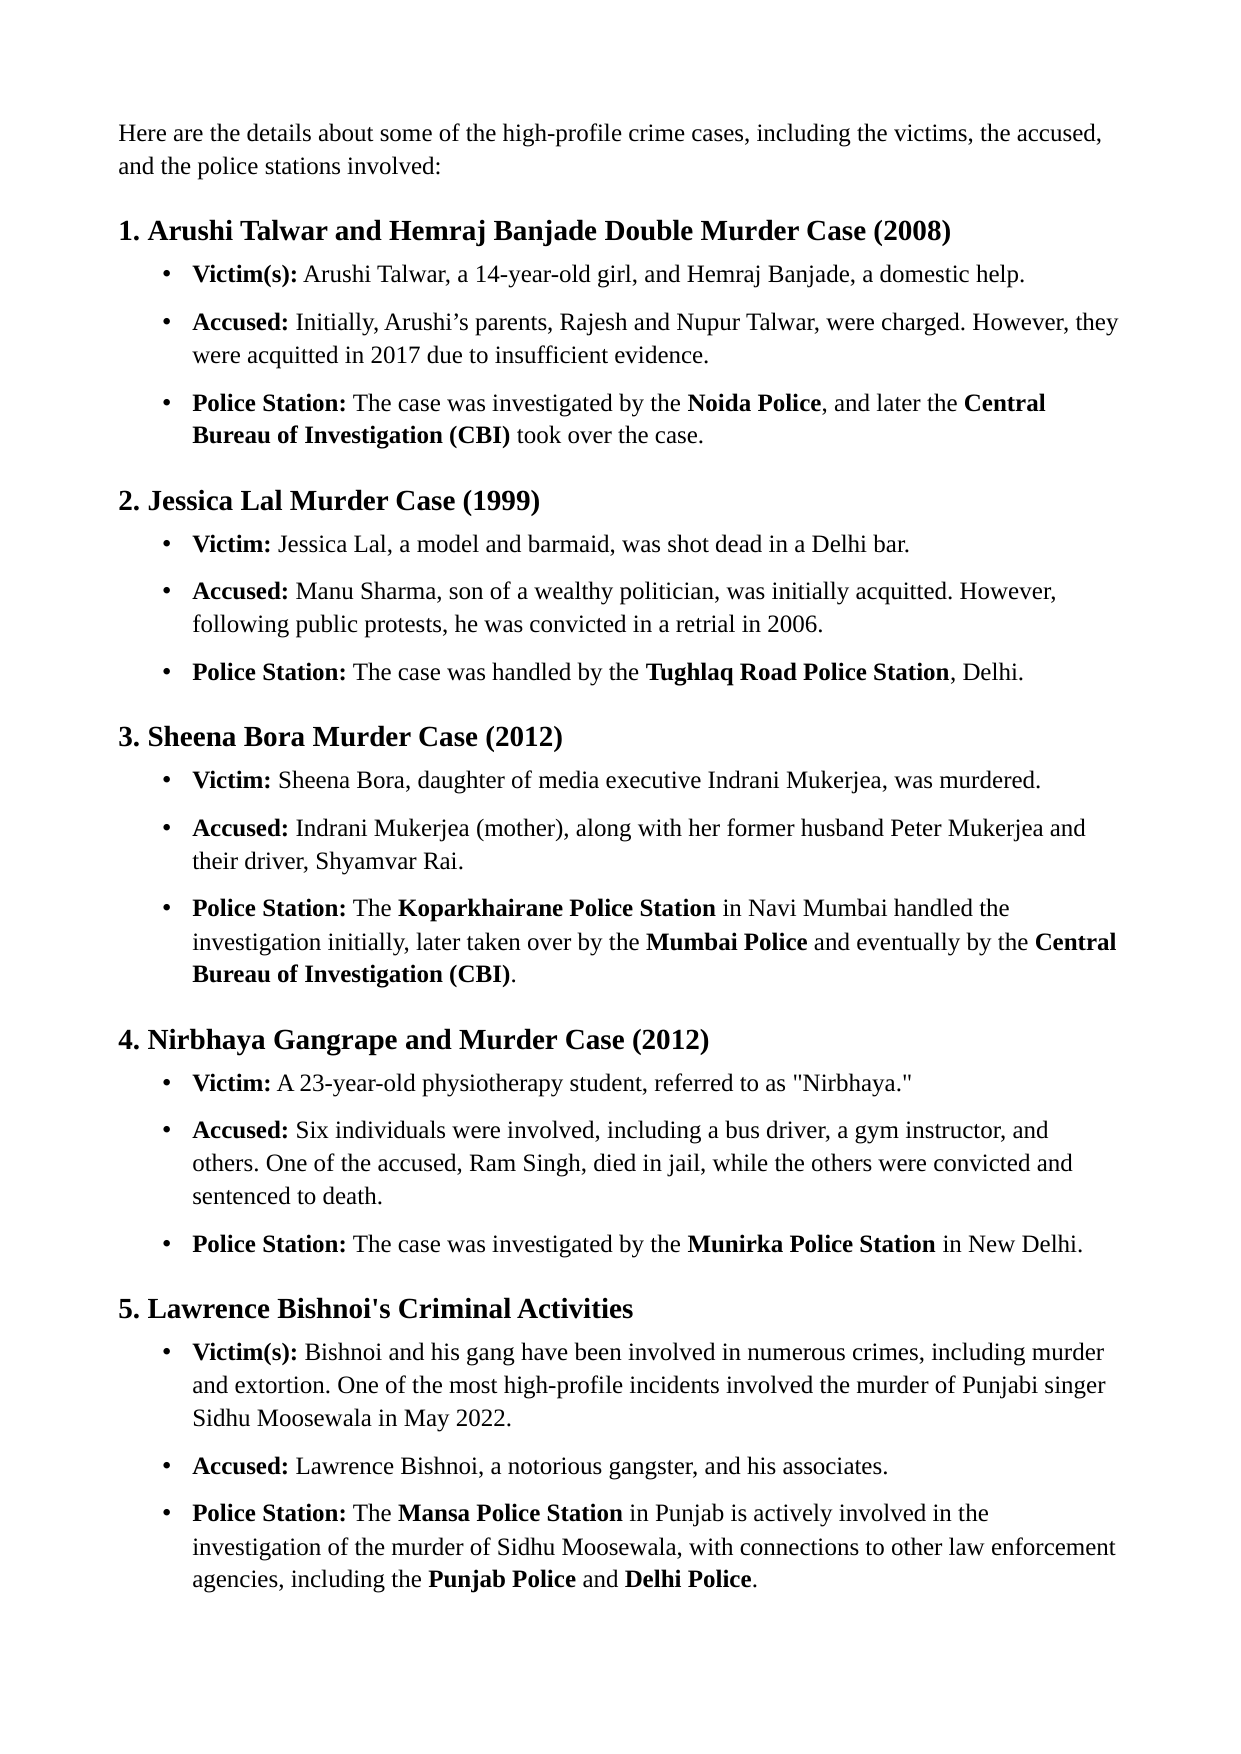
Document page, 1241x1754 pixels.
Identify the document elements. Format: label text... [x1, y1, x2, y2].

subtitle 3. Sheena Bora Murder Case (2012) [118, 719, 1122, 753]
list Victim: A 23-year-old physiotherapy student, referred to as "Nirbhaya." [162, 1068, 1122, 1097]
list Accused: Six individuals were involved, including a bus driver, a gym instructor, and others. One of the accused, Ram Singh, died in jail, while the others were convicted and sentenced to death. [162, 1115, 1122, 1210]
list Police Station: The case was investigated by the Munirka Police Station in New Delhi. [162, 1229, 1122, 1258]
list Police Station: The Koparkhairane Police Station in Navi Mumbai handled the investigation initially, later taken over by the Mumbai Police and eventually by the Central Bureau of Investigation (CBI). [162, 893, 1122, 988]
list Victim: Jessica Lal, a model and barmaid, was shot dead in a Delhi bar. [162, 529, 1122, 558]
list Victim(s): Arushi Talwar, a 14-year-old girl, and Hemraj Banjade, a domestic help. [162, 259, 1122, 288]
list Police Station: The case was handled by the Tughlaq Road Police Station, Delhi. [162, 657, 1122, 686]
subtitle 5. Lawrence Bishnoi's Criminal Activities [118, 1291, 1122, 1325]
list Accused: Initially, Arushi’s parents, Rajesh and Nupur Talwar, were charged. However, they were acquitted in 2017 due to insufficient evidence. [162, 307, 1122, 369]
list Victim: Sheena Bora, daughter of media executive Indrani Mukerjea, was murdered. [162, 765, 1122, 794]
list Accused: Indrani Mukerjea (mother), along with her former husband Peter Mukerjea and their driver, Shyamvar Rai. [162, 813, 1122, 875]
list Victim(s): Bishnoi and his gang have been involved in numerous crimes, including murder and extortion. One of the most high-profile incidents involved the murder of Punjabi singer Sidhu Moosewala in May 2022. [162, 1337, 1122, 1432]
list Accused: Manu Sharma, son of a wealthy politician, was initially acquitted. However, following public protests, he was convicted in a retrial in 2006. [162, 576, 1122, 638]
list Accused: Lawrence Bishnoi, a notorious gangster, and his associates. [162, 1451, 1122, 1480]
list Police Station: The case was investigated by the Noida Police, and later the Central Bureau of Investigation (CBI) took over the case. [162, 388, 1122, 449]
subtitle 2. Jessica Lal Murder Case (1999) [118, 483, 1122, 516]
subtitle 4. Nirbhaya Gangrape and Murder Case (2012) [118, 1022, 1122, 1055]
list Police Station: The Mansa Police Station in Punjab is actively involved in the investigation of the murder of Sidhu Moosewala, with connections to other law enforcement agencies, including the Punjab Police and Delhi Police. [162, 1498, 1122, 1593]
subtitle 1. Arushi Talwar and Hemraj Banjade Double Murder Case (2008) [118, 213, 1122, 247]
text Here are the details about some of the high-profile crime cases, including the victims, the accused, and the police stations involved: [118, 118, 1122, 180]
